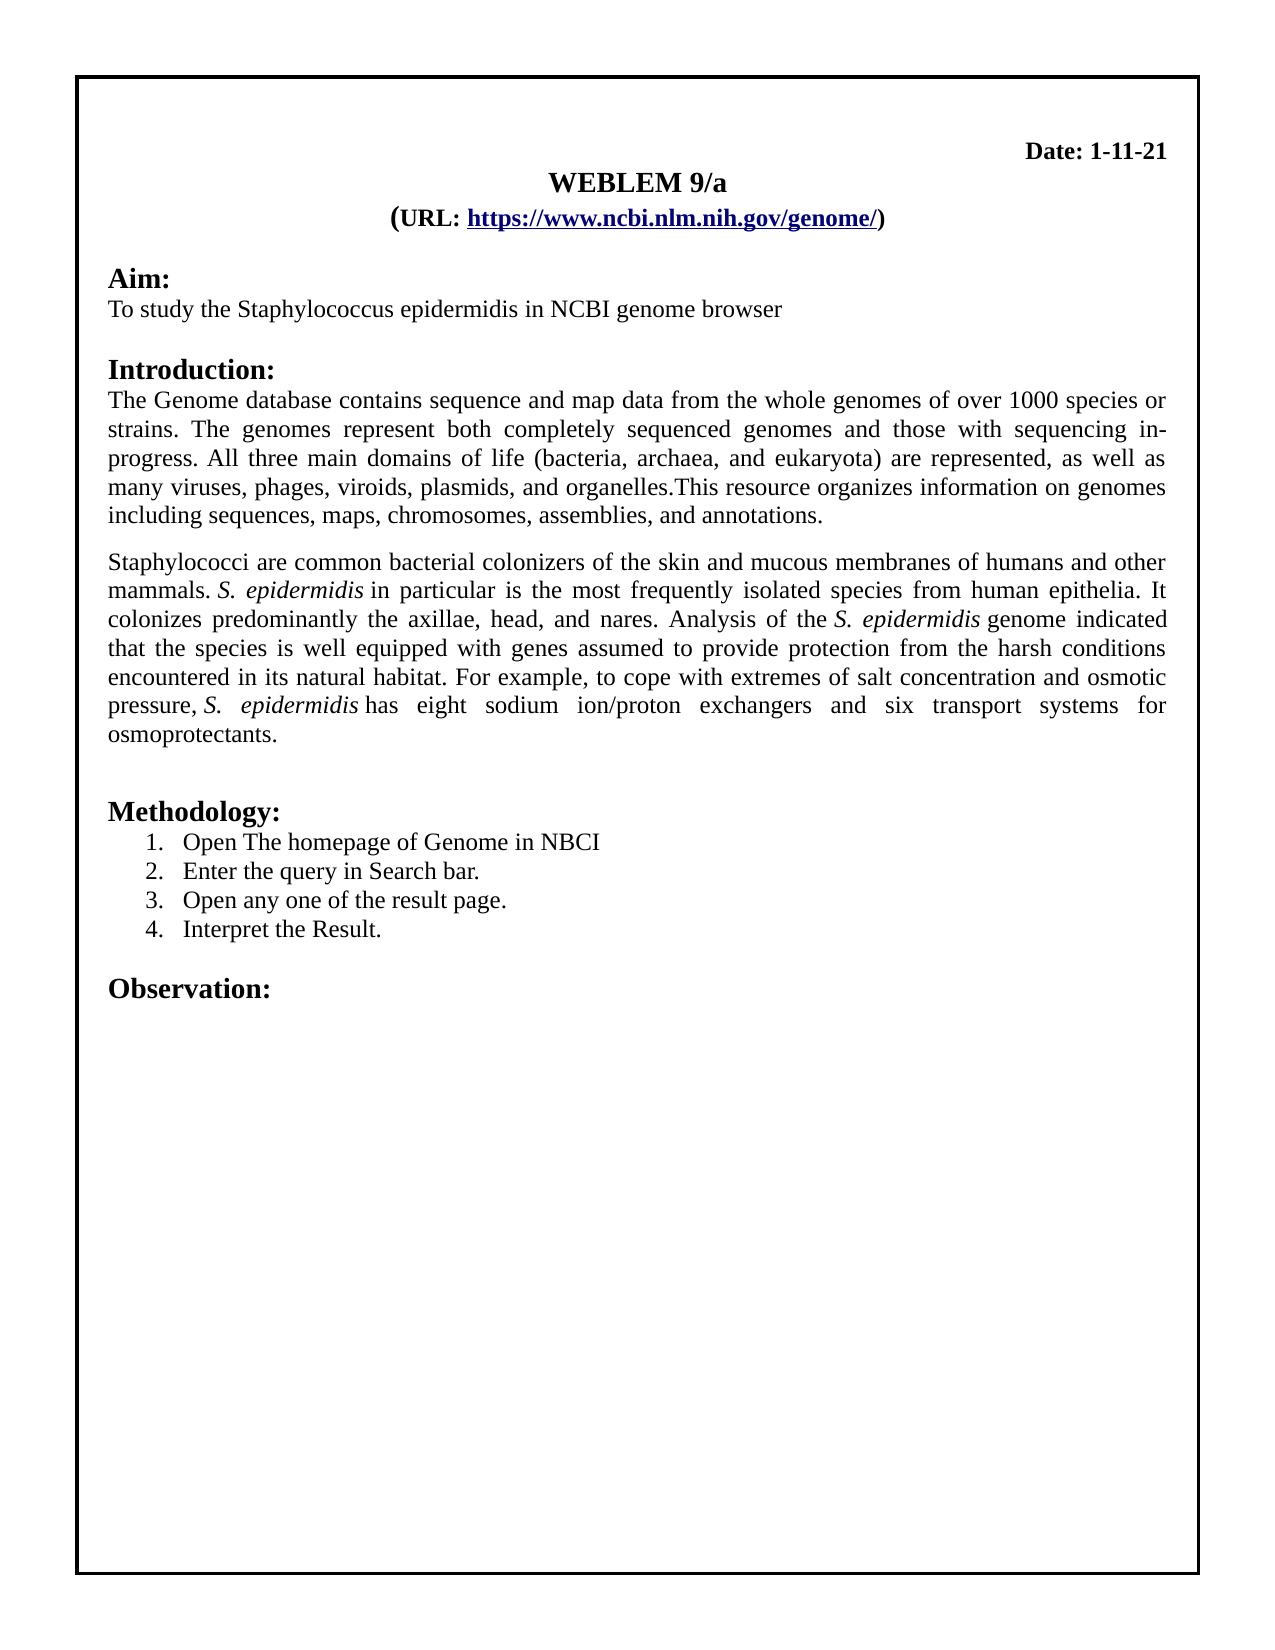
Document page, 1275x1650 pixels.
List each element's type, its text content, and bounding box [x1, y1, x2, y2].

text Date: 1-11-21 [108, 136, 1167, 165]
text The Genome database contains sequence and map data from the whole genomes of over 1000 species or strains. The genomes represent both completely sequenced genomes and those with sequencing in-progress. All three main domains of life (bacteria, archaea, and eukaryota) are represented, as well as many viruses, phages, viroids, plasmids, and organelles.This resource organizes information on genomes including sequences, maps, chromosomes, assemblies, and annotations. [108, 386, 1167, 529]
text Methodology: [108, 794, 1167, 827]
text (URL: https://www.ncbi.nlm.nih.gov/genome/) [108, 199, 1167, 232]
text WEBLEM 9/a [108, 165, 1167, 199]
text Aim: [108, 261, 1167, 294]
text Staphylococci are common bacterial colonizers of the skin and mucous membranes of humans and other mammals. S. epidermidis in particular is the most frequently isolated species from human epithelia. It colonizes predominantly the axillae, head, and nares. Analysis of the S. epidermidis genome indicated that the species is well equipped with genes assumed to provide protection from the harsh conditions encountered in its natural habitat. For example, to cope with extremes of salt concentration and osmotic pressure, S. epidermidis has eight sodium ion/proton exchangers and six transport systems for osmoprotectants. [108, 547, 1167, 748]
list Interpret the Result. [145, 914, 1167, 942]
text Introduction: [108, 352, 1167, 386]
list Open any one of the result page. [145, 885, 1167, 914]
list Enter the query in Search bar. [145, 856, 1167, 885]
text Observation: [108, 971, 1167, 1005]
list Open The homepage of Genome in NBCI [145, 827, 1167, 856]
text To study the Staphylococcus epidermidis in NCBI genome browser [108, 294, 1167, 323]
